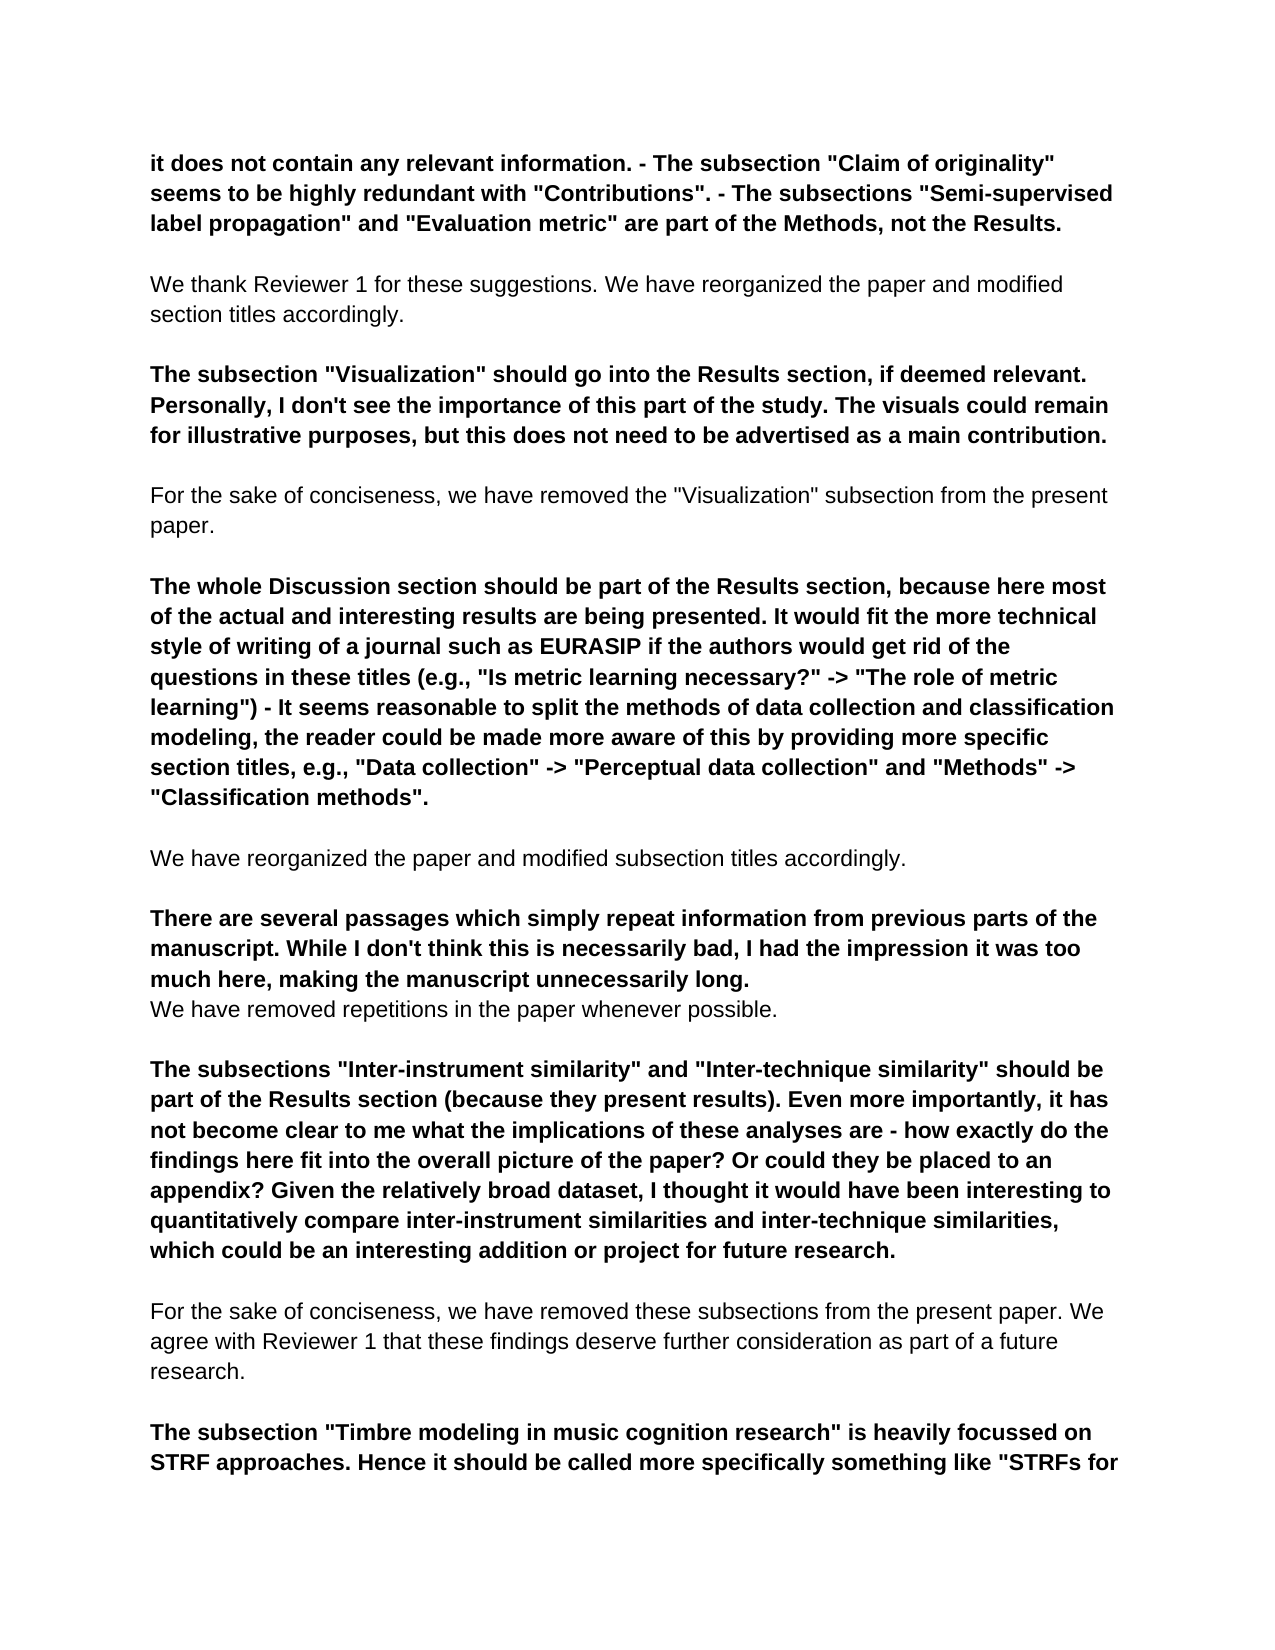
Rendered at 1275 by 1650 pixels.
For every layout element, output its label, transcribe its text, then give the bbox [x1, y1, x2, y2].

text it does not contain any relevant information. - The subsection "Claim of originality" seems to be highly redundant with "Contributions". - The subsections "Semi-supervised label propagation" and "Evaluation metric" are part of the Methods, not the Results. [150, 150, 1125, 237]
text We have reorganized the paper and modified subsection titles accordingly. [150, 845, 1125, 871]
text The subsection "Visualization" should go into the Results section, if deemed relevant. Personally, I don't see the importance of this part of the study. The visuals could remain for illustrative purposes, but this does not need to be advertised as a main contribution. [150, 361, 1125, 448]
text For the sake of conciseness, we have removed the "Visualization" subsection from the present paper. [150, 482, 1125, 539]
text We have removed repetitions in the paper whenever possible. [150, 996, 1125, 1022]
text The subsections "Inter-instrument similarity" and "Inter-technique similarity" should be part of the Results section (because they present results). Even more importantly, it has not become clear to me what the implications of these analyses are - how exactly do the findings here fit into the overall picture of the paper? Or could they be placed to an appendix? Given the relatively broad dataset, I thought it would have been interesting to quantitatively compare inter-instrument similarities and inter-technique similarities, which could be an interesting addition or project for future research. [150, 1056, 1125, 1264]
text We thank Reviewer 1 for these suggestions. We have reorganized the paper and modified section titles accordingly. [150, 271, 1125, 327]
text The whole Discussion section should be part of the Results section, because here most of the actual and interesting results are being presented. It would fit the more technical style of writing of a journal such as EURASIP if the authors would get rid of the questions in these titles (e.g., "Is metric learning necessary?" -> "The role of metric learning") - It seems reasonable to split the methods of data collection and classification modeling, the reader could be made more aware of this by providing more specific section titles, e.g., "Data collection" -> "Perceptual data collection" and "Methods" -> "Classification methods". [150, 573, 1125, 811]
text The subsection "Timbre modeling in music cognition research" is heavily focussed on STRF approaches. Hence it should be called more specifically something like "STRFs for [150, 1419, 1125, 1475]
text For the sake of conciseness, we have removed these subsections from the present paper. We agree with Reviewer 1 that these findings deserve further consideration as part of a future research. [150, 1298, 1125, 1385]
text There are several passages which simply repeat information from previous parts of the manuscript. While I don't think this is necessarily bad, I had the impression it was too much here, making the manuscript unnecessarily long. [150, 905, 1125, 992]
